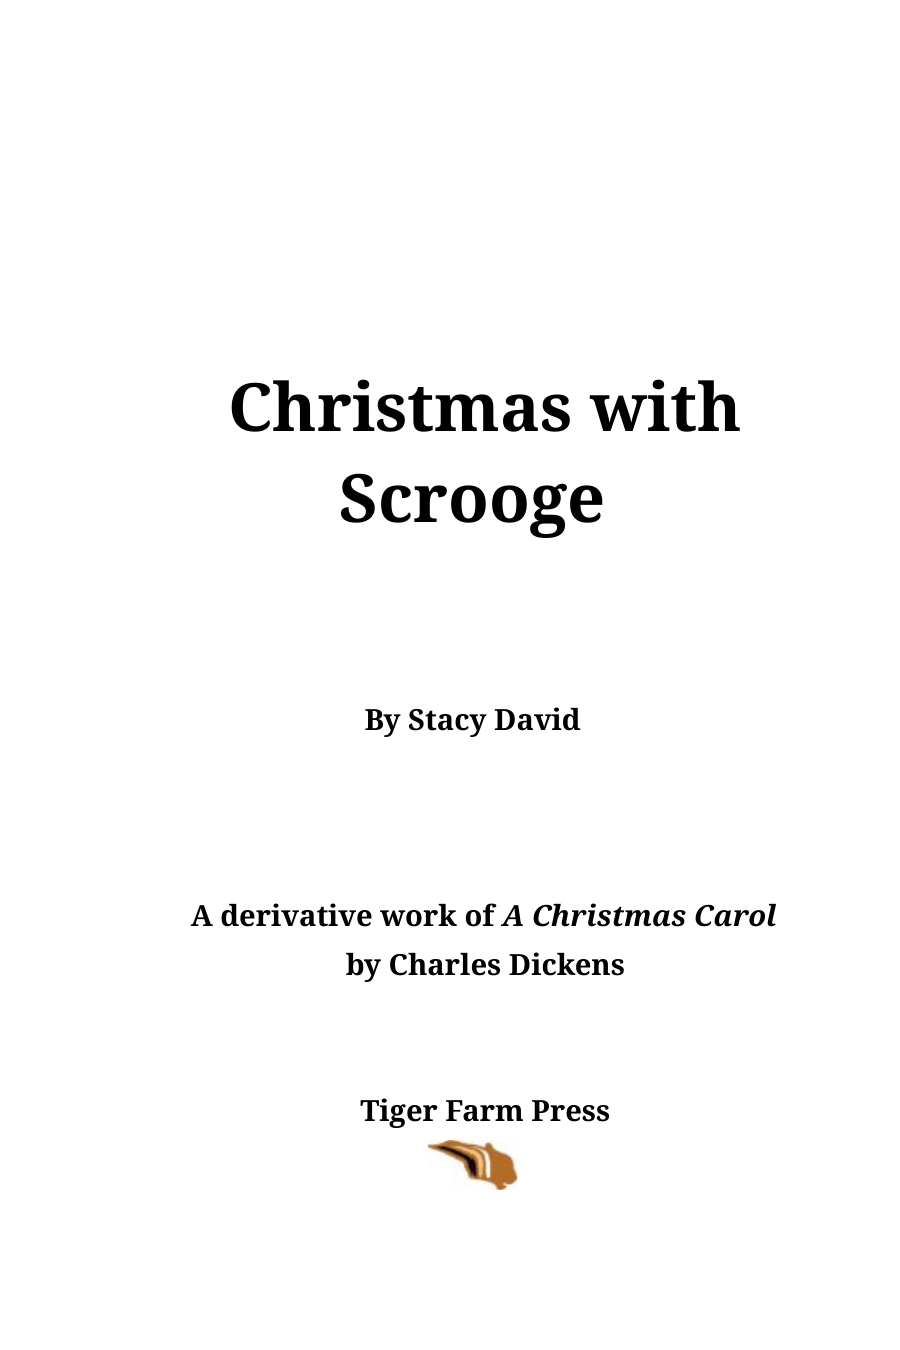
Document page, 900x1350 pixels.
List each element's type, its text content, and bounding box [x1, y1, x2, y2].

text Christmas with Scrooge [135, 360, 810, 542]
text A derivative work of A Christmas Carol [135, 896, 810, 935]
text Tiger Farm Press [135, 1090, 810, 1130]
text By Stacy David [135, 699, 810, 739]
text by Charles Dickens [135, 944, 810, 984]
